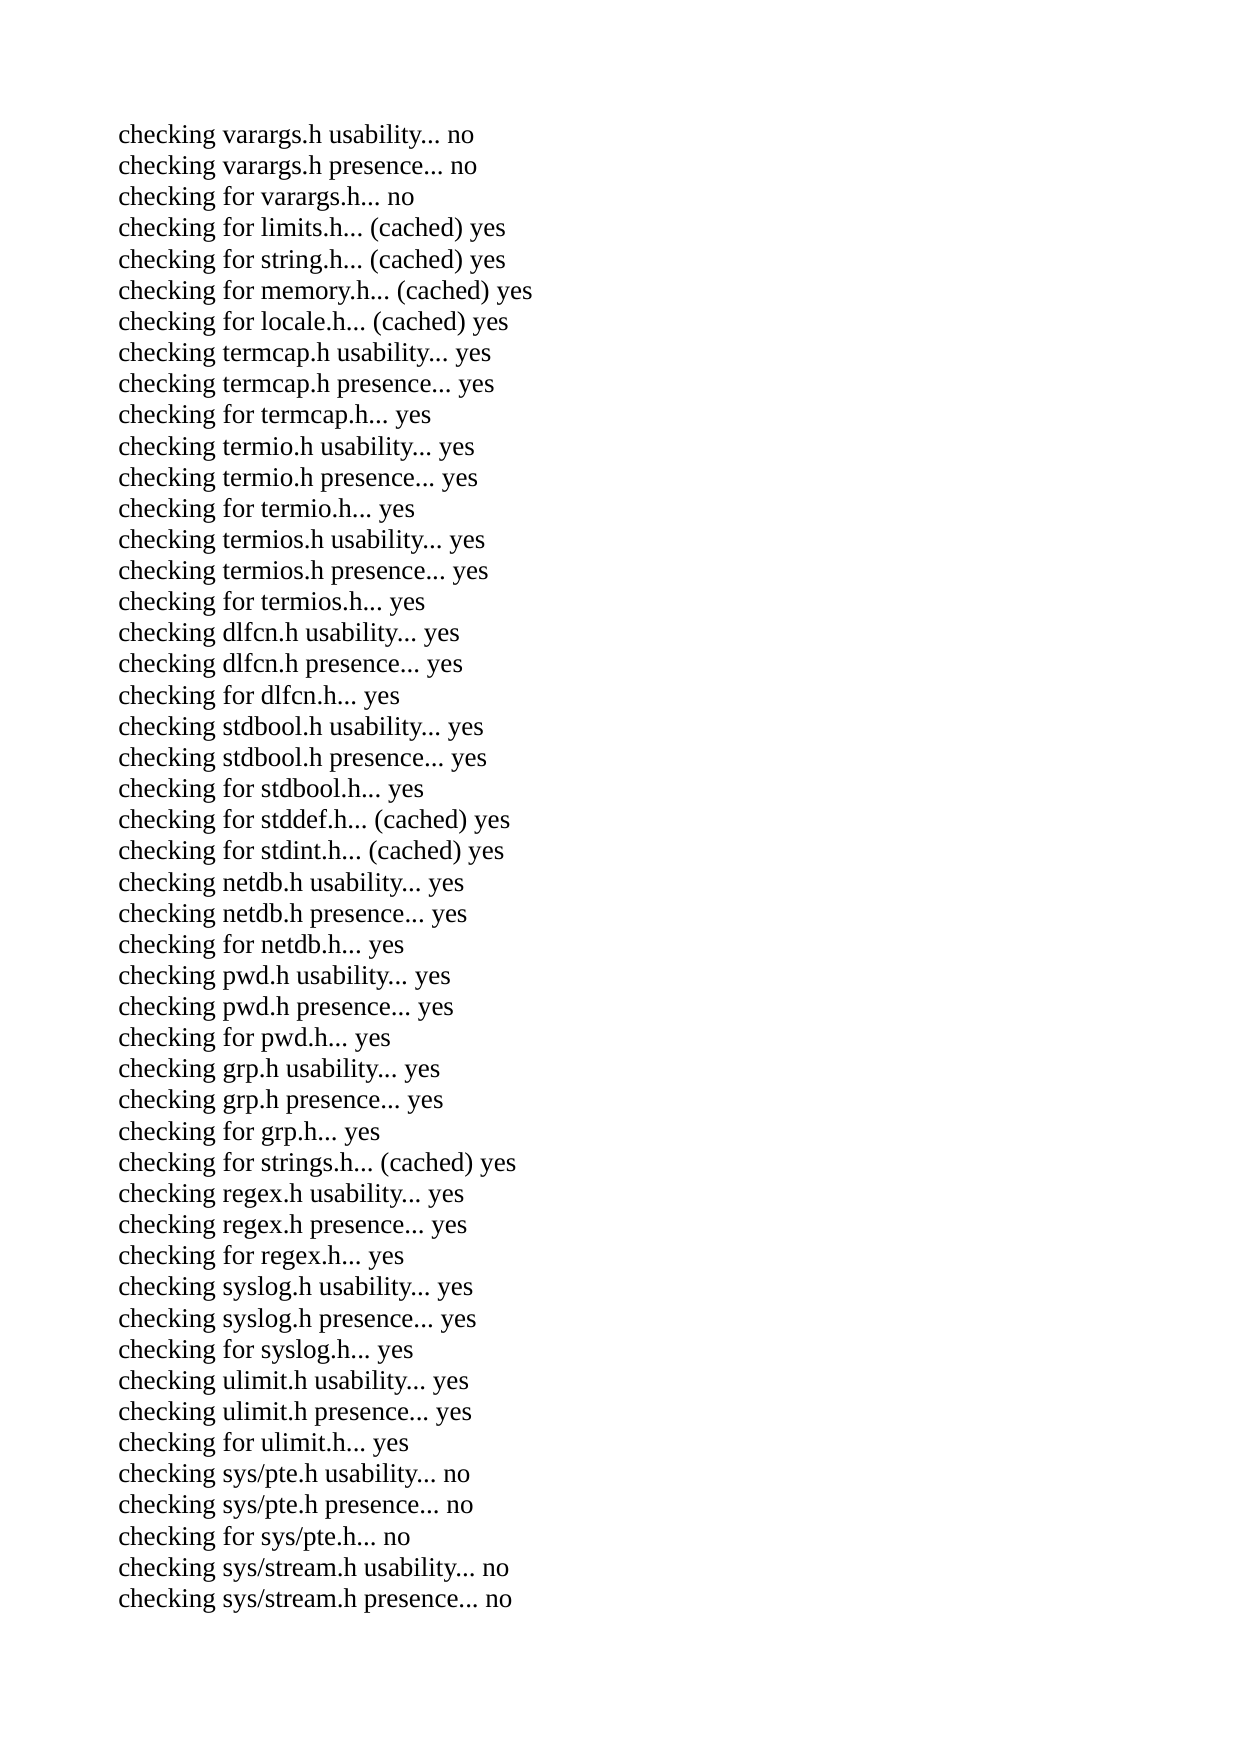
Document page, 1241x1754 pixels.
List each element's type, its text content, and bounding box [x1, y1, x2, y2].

text checking for limits.h... (cached) yes [118, 212, 1122, 243]
text checking dlfcn.h usability... yes [118, 616, 1122, 648]
text checking for stdint.h... (cached) yes [118, 834, 1122, 866]
text checking sys/stream.h usability... no [118, 1551, 1122, 1582]
text checking for stddef.h... (cached) yes [118, 803, 1122, 834]
text checking for varargs.h... no [118, 180, 1122, 212]
text checking syslog.h presence... yes [118, 1302, 1122, 1333]
text checking termio.h presence... yes [118, 461, 1122, 492]
text checking for ulimit.h... yes [118, 1426, 1122, 1457]
text checking for regex.h... yes [118, 1239, 1122, 1271]
text checking sys/pte.h usability... no [118, 1457, 1122, 1488]
text checking termios.h presence... yes [118, 554, 1122, 585]
text checking netdb.h usability... yes [118, 866, 1122, 897]
text checking for grp.h... yes [118, 1115, 1122, 1146]
text checking regex.h presence... yes [118, 1208, 1122, 1239]
text checking regex.h usability... yes [118, 1177, 1122, 1208]
text checking for pwd.h... yes [118, 1021, 1122, 1052]
text checking pwd.h usability... yes [118, 959, 1122, 990]
text checking varargs.h presence... no [118, 149, 1122, 180]
text checking for memory.h... (cached) yes [118, 274, 1122, 305]
text checking termcap.h presence... yes [118, 367, 1122, 398]
text checking for string.h... (cached) yes [118, 243, 1122, 274]
text checking grp.h presence... yes [118, 1084, 1122, 1115]
text checking ulimit.h presence... yes [118, 1395, 1122, 1426]
text checking for strings.h... (cached) yes [118, 1146, 1122, 1177]
text checking termcap.h usability... yes [118, 336, 1122, 367]
text checking grp.h usability... yes [118, 1052, 1122, 1084]
text checking sys/stream.h presence... no [118, 1582, 1122, 1613]
text checking netdb.h presence... yes [118, 897, 1122, 928]
text checking syslog.h usability... yes [118, 1271, 1122, 1302]
text checking for termio.h... yes [118, 492, 1122, 523]
text checking sys/pte.h presence... no [118, 1488, 1122, 1520]
text checking stdbool.h usability... yes [118, 710, 1122, 741]
text checking ulimit.h usability... yes [118, 1364, 1122, 1395]
text checking for termios.h... yes [118, 585, 1122, 616]
text checking for netdb.h... yes [118, 928, 1122, 959]
text checking stdbool.h presence... yes [118, 741, 1122, 772]
text checking termios.h usability... yes [118, 523, 1122, 554]
text checking for dlfcn.h... yes [118, 679, 1122, 710]
text checking for syslog.h... yes [118, 1333, 1122, 1364]
text checking dlfcn.h presence... yes [118, 648, 1122, 679]
text checking termio.h usability... yes [118, 429, 1122, 461]
text checking varargs.h usability... no [118, 118, 1122, 149]
text checking for sys/pte.h... no [118, 1520, 1122, 1551]
text checking pwd.h presence... yes [118, 990, 1122, 1021]
text checking for termcap.h... yes [118, 398, 1122, 429]
text checking for stdbool.h... yes [118, 772, 1122, 803]
text checking for locale.h... (cached) yes [118, 305, 1122, 336]
